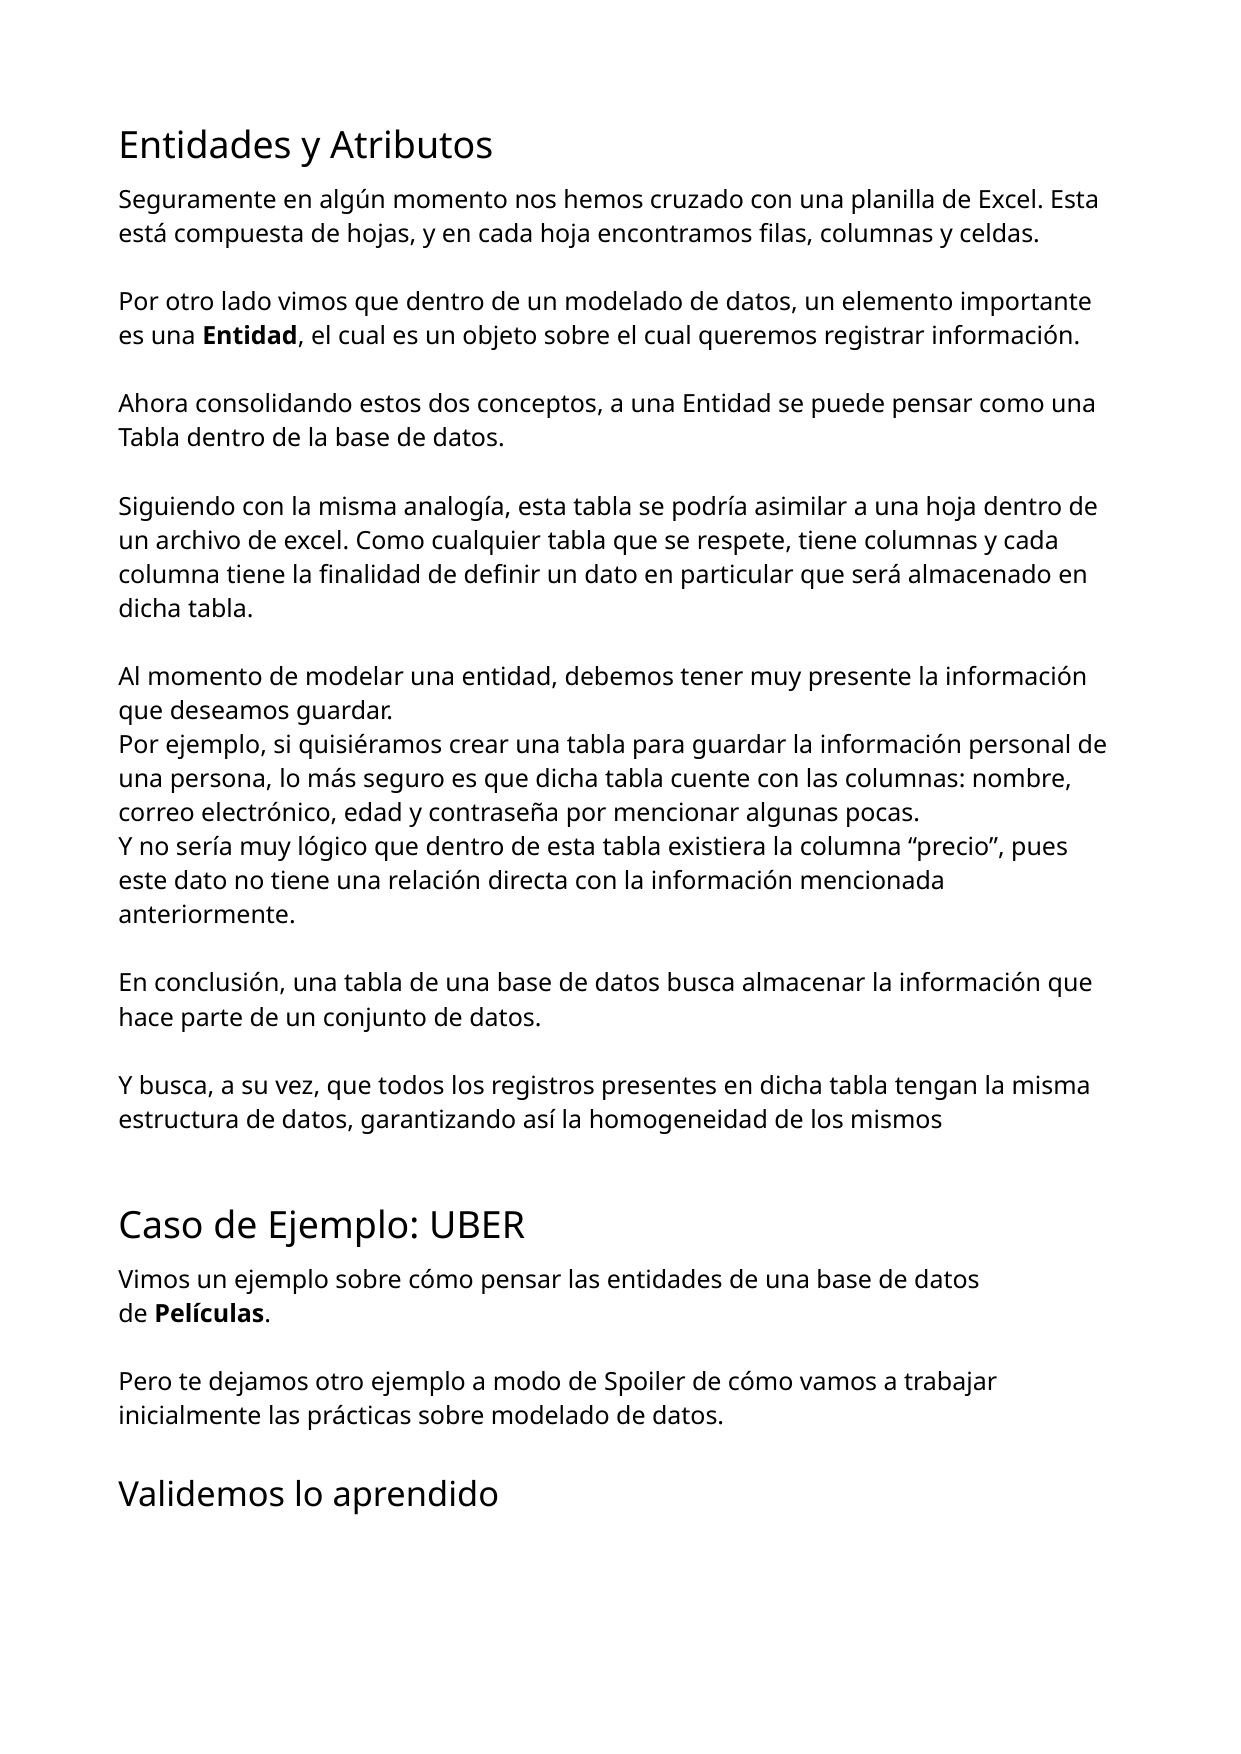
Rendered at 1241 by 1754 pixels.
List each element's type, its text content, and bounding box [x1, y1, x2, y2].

text Seguramente en algún momento nos hemos cruzado con una planilla de Excel. Esta está compuesta de hojas, y en cada hoja encontramos filas, columnas y celdas. Por otro lado vimos que dentro de un modelado de datos, un elemento importante es una Entidad, el cual es un objeto sobre el cual queremos registrar información. Ahora consolidando estos dos conceptos, a una Entidad se puede pensar como una Tabla dentro de la base de datos. Siguiendo con la misma analogía, esta tabla se podría asimilar a una hoja dentro de un archivo de excel. Como cualquier tabla que se respete, tiene columnas y cada columna tiene la finalidad de definir un dato en particular que será almacenado en dicha tabla. Al momento de modelar una entidad, debemos tener muy presente la información que deseamos guardar. Por ejemplo, si quisiéramos crear una tabla para guardar la información personal de una persona, lo más seguro es que dicha tabla cuente con las columnas: nombre, correo electrónico, edad y contraseña por mencionar algunas pocas. Y no sería muy lógico que dentro de esta tabla existiera la columna “precio”, pues este dato no tiene una relación directa con la información mencionada anteriormente. En conclusión, una tabla de una base de datos busca almacenar la información que hace parte de un conjunto de datos. Y busca, a su vez, que todos los registros presentes en dicha tabla tengan la misma estructura de datos, garantizando así la homogeneidad de los mismos [118, 182, 1122, 1135]
subtitle Caso de Ejemplo: UBER [118, 1198, 1122, 1249]
text Vimos un ejemplo sobre cómo pensar las entidades de una base de datos de Películas. Pero te dejamos otro ejemplo a modo de Spoiler de cómo vamos a trabajar inicialmente las prácticas sobre modelado de datos. [118, 1261, 1122, 1432]
text Validemos lo aprendido [118, 1469, 1122, 1516]
subtitle Entidades y Atributos [118, 118, 1122, 169]
